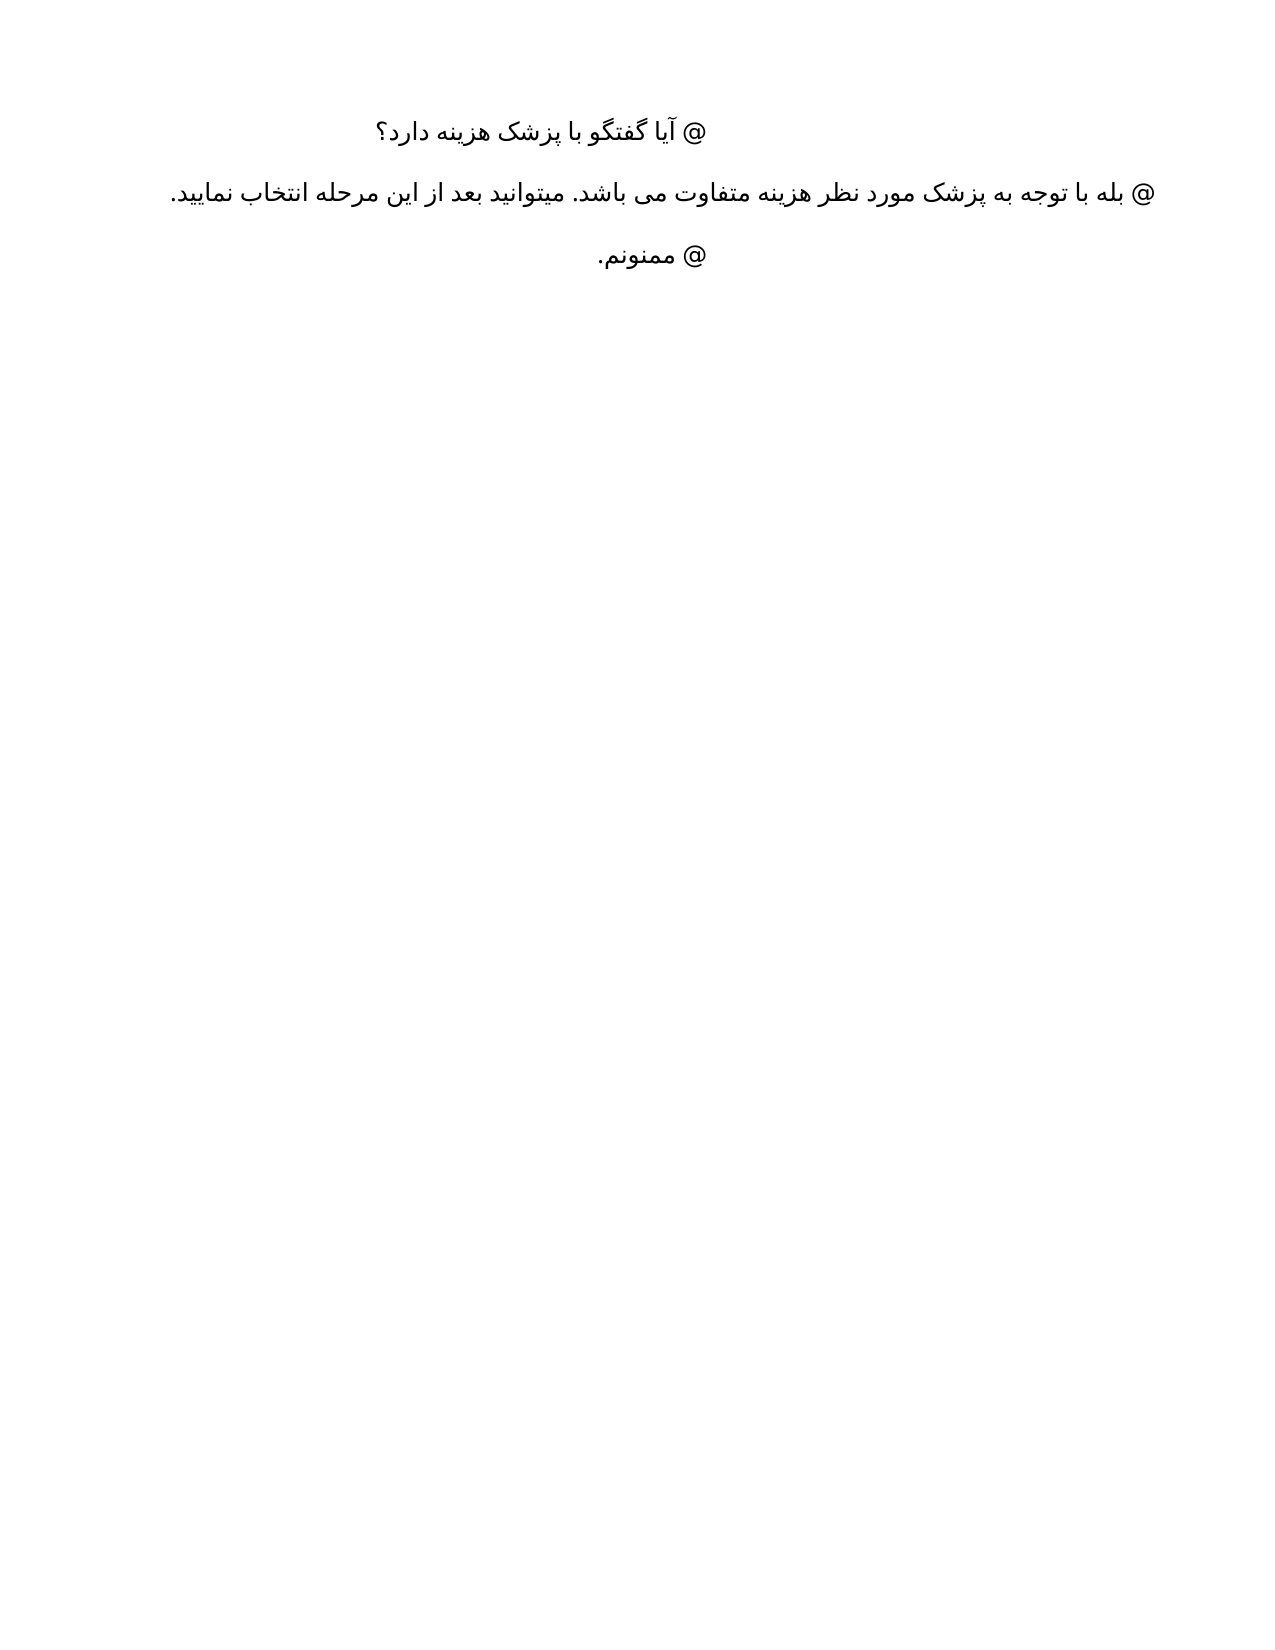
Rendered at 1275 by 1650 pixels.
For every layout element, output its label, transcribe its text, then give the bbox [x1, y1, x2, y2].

text @ بله با توجه به پزشک مورد نظر هزینه متفاوت می باشد. میتوانید بعد از این مرحله انتخاب نمایید. [118, 179, 1157, 212]
text @ آیا گفتگو با پزشک هزینه دارد؟ [118, 118, 1157, 151]
text @ ممنونم. [118, 241, 1157, 273]
